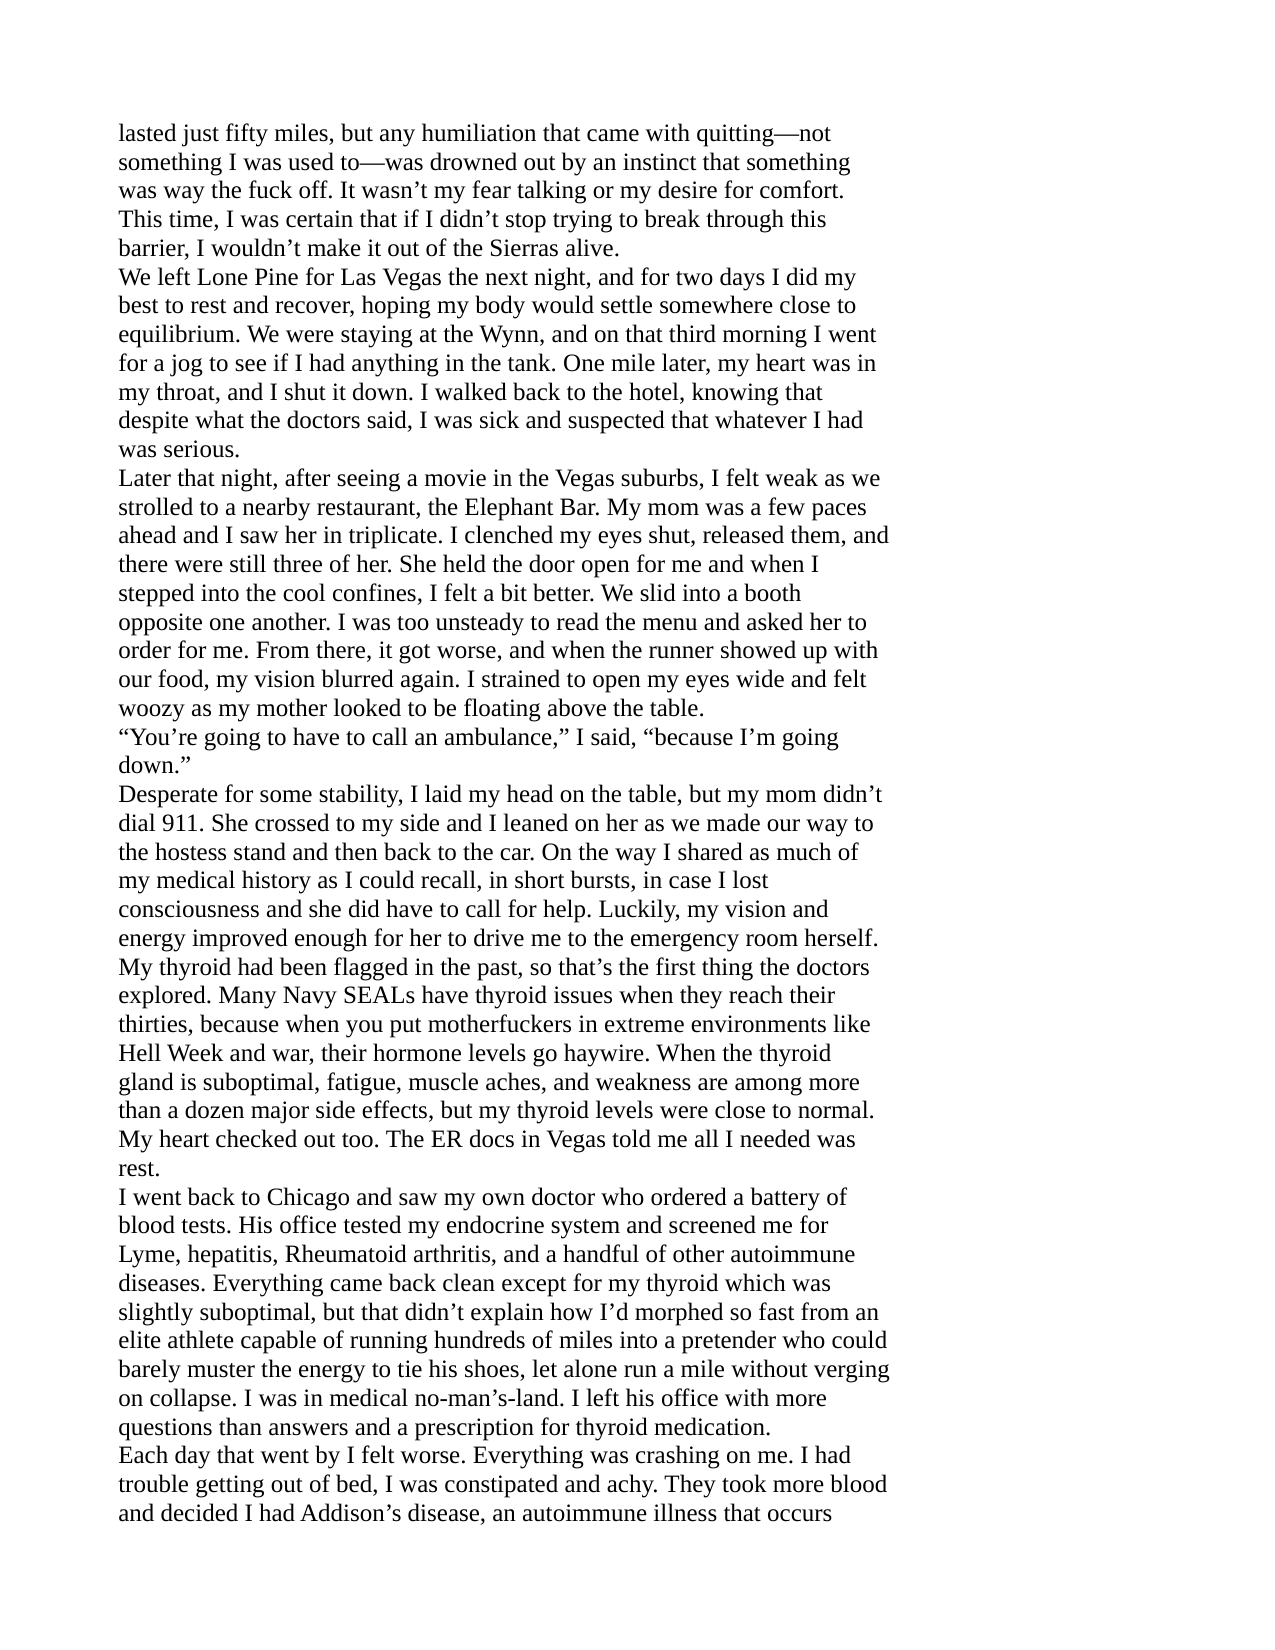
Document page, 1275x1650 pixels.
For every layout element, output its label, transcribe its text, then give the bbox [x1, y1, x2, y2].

text there were still three of her. She held the door open for me and when I [118, 549, 1157, 578]
text This time, I was certain that if I didn’t stop trying to break through this [118, 204, 1157, 233]
text despite what the doctors said, I was sick and suspected that whatever I had [118, 406, 1157, 434]
text Later that night, after seeing a movie in the Vegas suburbs, I felt weak as we [118, 463, 1157, 492]
text My thyroid had been flagged in the past, so that’s the first thing the doctors [118, 952, 1157, 981]
text my throat, and I shut it down. I walked back to the hotel, knowing that [118, 377, 1157, 406]
text thirties, because when you put motherfuckers in extreme environments like [118, 1009, 1157, 1038]
text our food, my vision blurred again. I strained to open my eyes wide and felt [118, 664, 1157, 693]
text barrier, I wouldn’t make it out of the Sierras alive. [118, 233, 1157, 262]
text lasted just fifty miles, but any humiliation that came with quitting—not [118, 118, 1157, 147]
text dial 911. She crossed to my side and I leaned on her as we made our way to [118, 808, 1157, 837]
text We left Lone Pine for Las Vegas the next night, and for two days I did my [118, 262, 1157, 291]
text trouble getting out of bed, I was constipated and achy. They took more blood [118, 1469, 1157, 1498]
text consciousness and she did have to call for help. Luckily, my vision and [118, 894, 1157, 923]
text rest. [118, 1153, 1157, 1182]
text for a jog to see if I had anything in the tank. One mile later, my heart was in [118, 348, 1157, 377]
text was serious. [118, 434, 1157, 463]
text blood tests. His office tested my endocrine system and screened me for [118, 1211, 1157, 1239]
text was way the fuck off. It wasn’t my fear talking or my desire for comfort. [118, 176, 1157, 204]
text my medical history as I could recall, in short bursts, in case I lost [118, 866, 1157, 894]
text on collapse. I was in medical no-man’s-land. I left his office with more [118, 1383, 1157, 1412]
text best to rest and recover, hoping my body would settle somewhere close to [118, 291, 1157, 319]
text Each day that went by I felt worse. Everything was crashing on me. I had [118, 1441, 1157, 1469]
text equilibrium. We were staying at the Wynn, and on that third morning I went [118, 319, 1157, 348]
text something I was used to—was drowned out by an instinct that something [118, 147, 1157, 176]
text “You’re going to have to call an ambulance,” I said, “because I’m going [118, 722, 1157, 751]
text woozy as my mother looked to be floating above the table. [118, 693, 1157, 722]
text Hell Week and war, their hormone levels go haywire. When the thyroid [118, 1038, 1157, 1067]
text Desperate for some stability, I laid my head on the table, but my mom didn’t [118, 779, 1157, 808]
text gland is suboptimal, fatigue, muscle aches, and weakness are among more [118, 1067, 1157, 1096]
text and decided I had Addison’s disease, an autoimmune illness that occurs [118, 1498, 1157, 1527]
text strolled to a nearby restaurant, the Elephant Bar. My mom was a few paces [118, 492, 1157, 521]
text diseases. Everything came back clean except for my thyroid which was [118, 1268, 1157, 1297]
text the hostess stand and then back to the car. On the way I shared as much of [118, 837, 1157, 866]
text energy improved enough for her to drive me to the emergency room herself. [118, 923, 1157, 952]
text down.” [118, 751, 1157, 779]
text My heart checked out too. The ER docs in Vegas told me all I needed was [118, 1124, 1157, 1153]
text opposite one another. I was too unsteady to read the menu and asked her to [118, 607, 1157, 636]
text than a dozen major side effects, but my thyroid levels were close to normal. [118, 1096, 1157, 1124]
text order for me. From there, it got worse, and when the runner showed up with [118, 636, 1157, 664]
text Lyme, hepatitis, Rheumatoid arthritis, and a handful of other autoimmune [118, 1239, 1157, 1268]
text elite athlete capable of running hundreds of miles into a pretender who could [118, 1326, 1157, 1354]
text explored. Many Navy SEALs have thyroid issues when they reach their [118, 981, 1157, 1009]
text questions than answers and a prescription for thyroid medication. [118, 1412, 1157, 1441]
text barely muster the energy to tie his shoes, let alone run a mile without verging [118, 1354, 1157, 1383]
text ahead and I saw her in triplicate. I clenched my eyes shut, released them, and [118, 521, 1157, 549]
text I went back to Chicago and saw my own doctor who ordered a battery of [118, 1182, 1157, 1211]
text stepped into the cool confines, I felt a bit better. We slid into a booth [118, 578, 1157, 607]
text slightly suboptimal, but that didn’t explain how I’d morphed so fast from an [118, 1297, 1157, 1326]
